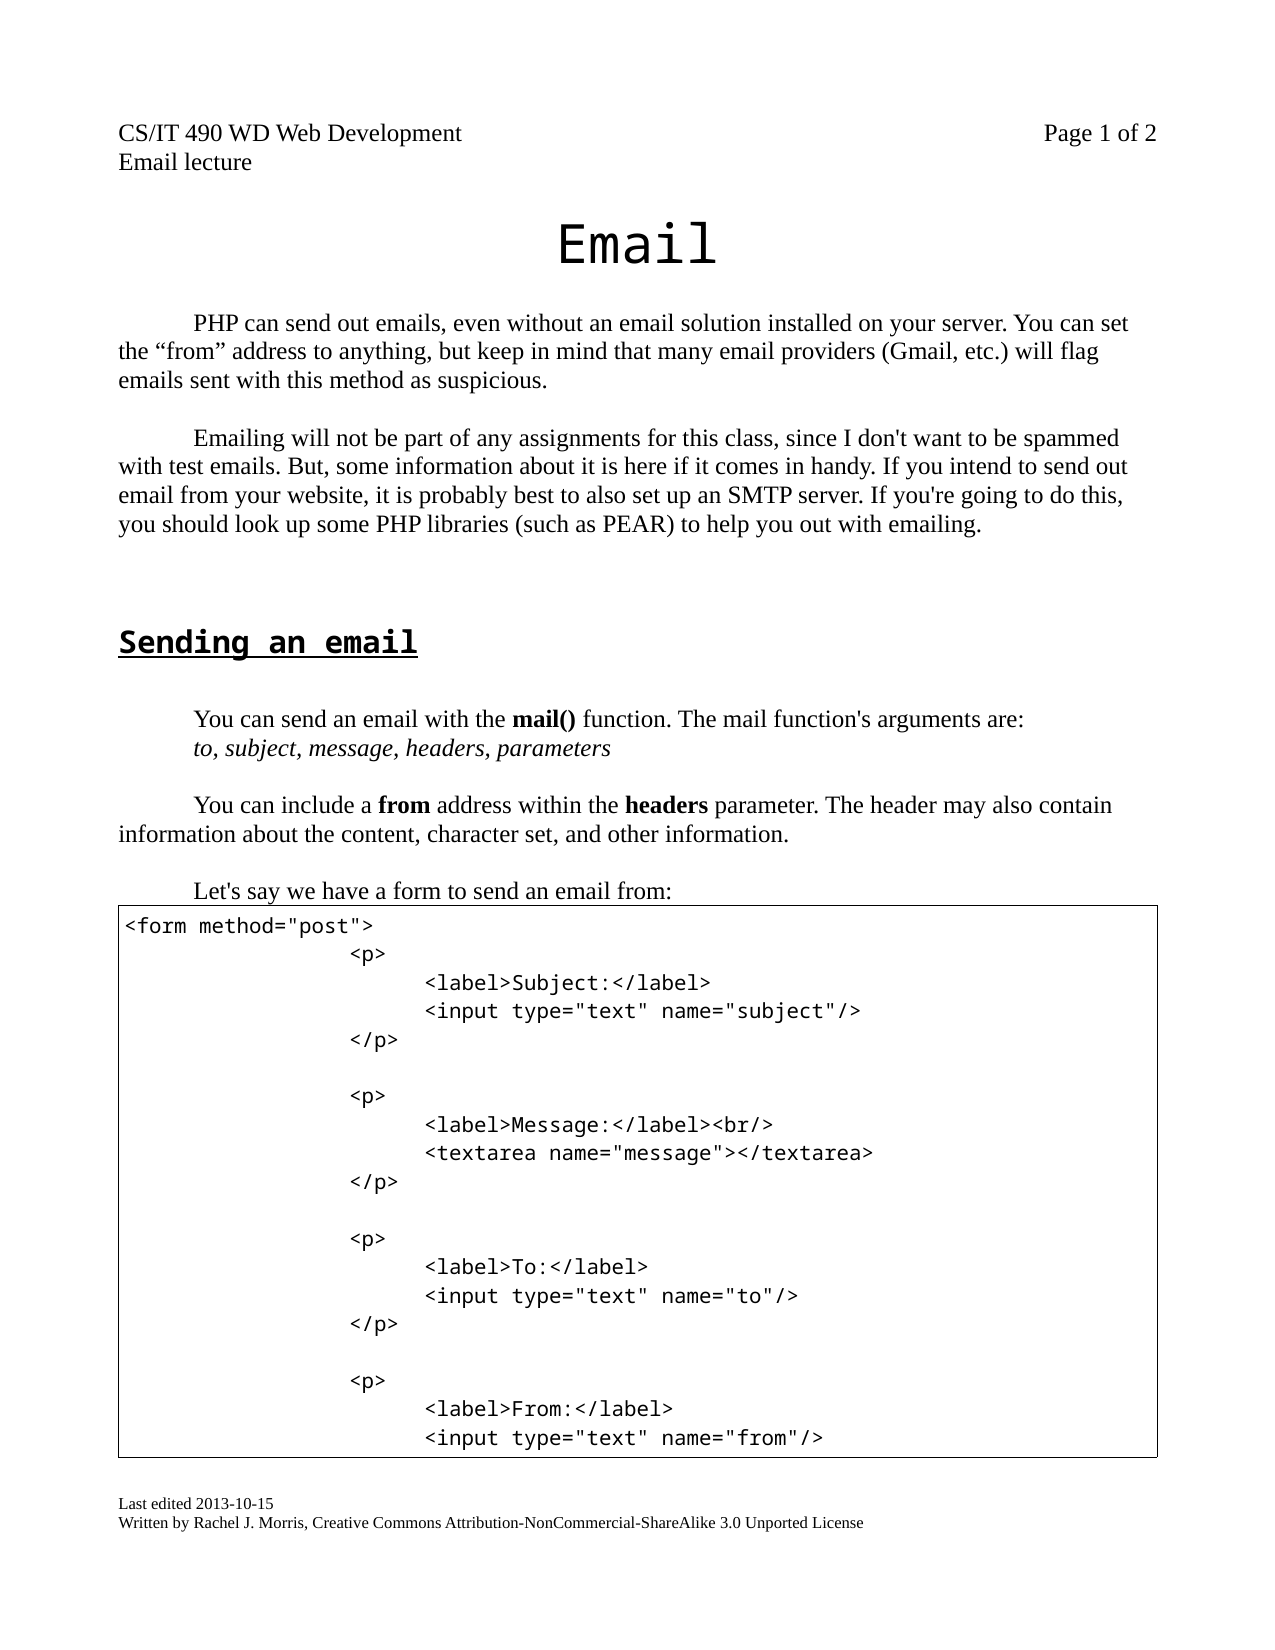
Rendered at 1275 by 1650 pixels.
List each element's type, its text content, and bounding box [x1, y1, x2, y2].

text PHP can send out emails, even without an email solution installed on your server. You can set the “from” address to anything, but keep in mind that many email providers (Gmail, etc.) will flag emails sent with this method as suspicious. [118, 308, 1157, 394]
text to, subject, message, headers, parameters [118, 733, 1157, 761]
text You can include a from address within the headers parameter. The header may also contain information about the content, character set, and other information. [118, 790, 1157, 848]
table_header <form method="post"> <p> <label>Subject:</label> <input type="text" name="subject"/> </p> <p> <label>Message:</label><br/> <textarea name="message"></textarea> </p> <p> <label>To:</label> <input type="text" name="to"/> </p> <p> <label>From:</label> <input type="text" name="from"/> [119, 906, 1157, 1457]
text Let's say we have a form to send an email from: [118, 876, 1157, 905]
text Emailing will not be part of any assignments for this class, since I don't want to be spammed with test emails. But, some information about it is here if it comes in handy. If you intend to send out email from your website, it is probably best to also set up an SMTP server. If you're going to do this, you should look up some PHP libraries (such as PEAR) to help you out with emailing. [118, 423, 1157, 538]
text You can send an email with the mail() function. The mail function's arguments are: [118, 704, 1157, 733]
text Email [118, 205, 1157, 279]
subtitle Sending an email [118, 620, 1157, 663]
